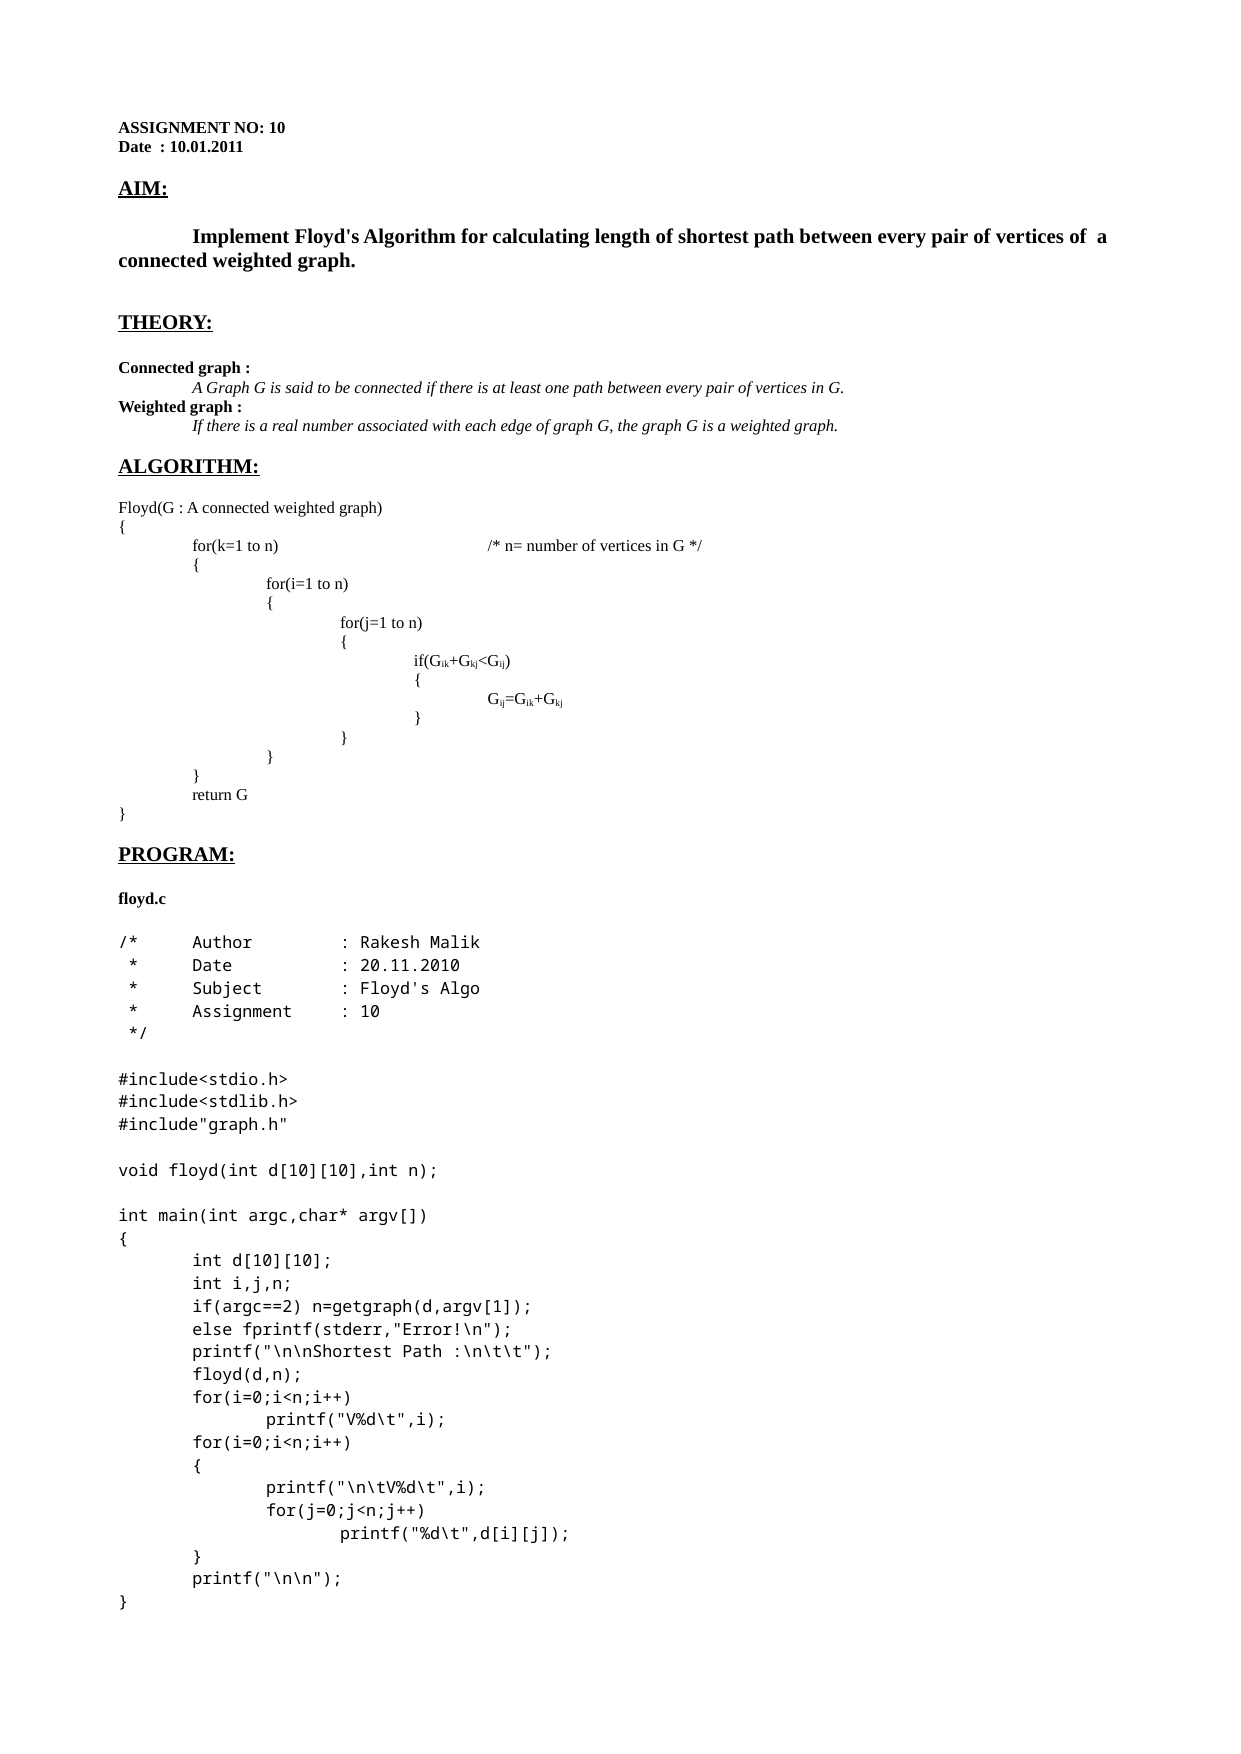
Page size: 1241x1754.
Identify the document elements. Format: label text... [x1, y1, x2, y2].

text AIM: [118, 176, 1122, 200]
text printf("\n\nShortest Path :\n\t\t"); [118, 1340, 1122, 1362]
text #include<stdio.h> [118, 1067, 1122, 1090]
text } [118, 766, 1122, 785]
text } [118, 708, 1122, 727]
text */ [118, 1022, 1122, 1044]
text } [118, 747, 1122, 766]
text for(k=1 to n) /* n= number of vertices in G */ [118, 536, 1122, 555]
text printf("\n\tV%d\t",i); [118, 1476, 1122, 1499]
text printf("V%d\t",i); [118, 1408, 1122, 1431]
text Date : 10.01.2011 [118, 137, 1122, 156]
text * Assignment : 10 [118, 999, 1122, 1022]
text int i,j,n; [118, 1272, 1122, 1294]
text for(j=0;j<n;j++) [118, 1499, 1122, 1521]
text for(i=0;i<n;i++) [118, 1431, 1122, 1453]
text { [118, 670, 1122, 689]
text printf("\n\n"); [118, 1567, 1122, 1589]
text int main(int argc,char* argv[]) [118, 1203, 1122, 1226]
text return G [118, 785, 1122, 804]
text } [118, 804, 1122, 823]
text void floyd(int d[10][10],int n); [118, 1158, 1122, 1181]
text for(j=1 to n) [118, 612, 1122, 632]
text PROGRAM: [118, 842, 1122, 866]
text floyd.c [118, 889, 1122, 908]
text Gij=Gik+Gkj [118, 689, 1122, 708]
text int d[10][10]; [118, 1249, 1122, 1272]
text { [118, 555, 1122, 574]
text Implement Floyd's Algorithm for calculating length of shortest path between every pair of vertices of a connected weighted graph. [118, 224, 1122, 272]
text else fprintf(stderr,"Error!\n"); [118, 1317, 1122, 1340]
text /* Author : Rakesh Malik [118, 931, 1122, 954]
text for(i=1 to n) [118, 574, 1122, 593]
text #include<stdlib.h> [118, 1090, 1122, 1113]
text { [118, 1226, 1122, 1249]
text printf("%d\t",d[i][j]); [118, 1521, 1122, 1544]
text THEORY: [118, 310, 1122, 334]
text Connected graph : [118, 358, 1122, 377]
text { [118, 517, 1122, 536]
text { [118, 632, 1122, 651]
text If there is a real number associated with each edge of graph G, the graph G is a weighted graph. [118, 416, 1122, 435]
text Floyd(G : A connected weighted graph) [118, 497, 1122, 517]
text } [118, 727, 1122, 747]
text for(i=0;i<n;i++) [118, 1385, 1122, 1408]
text if(argc==2) n=getgraph(d,argv[1]); [118, 1294, 1122, 1317]
text * Subject : Floyd's Algo [118, 976, 1122, 999]
text Weighted graph : [118, 397, 1122, 416]
text A Graph G is said to be connected if there is at least one path between every pair of vertices in G. [118, 377, 1122, 397]
text } [118, 1589, 1122, 1612]
text ALGORITHM: [118, 454, 1122, 478]
text } [118, 1544, 1122, 1567]
text * Date : 20.11.2010 [118, 954, 1122, 976]
text { [118, 593, 1122, 612]
text #include"graph.h" [118, 1113, 1122, 1135]
text { [118, 1453, 1122, 1476]
text ASSIGNMENT NO: 10 [118, 118, 1122, 137]
text floyd(d,n); [118, 1362, 1122, 1385]
text if(Gik+Gkj<Gij) [118, 651, 1122, 670]
